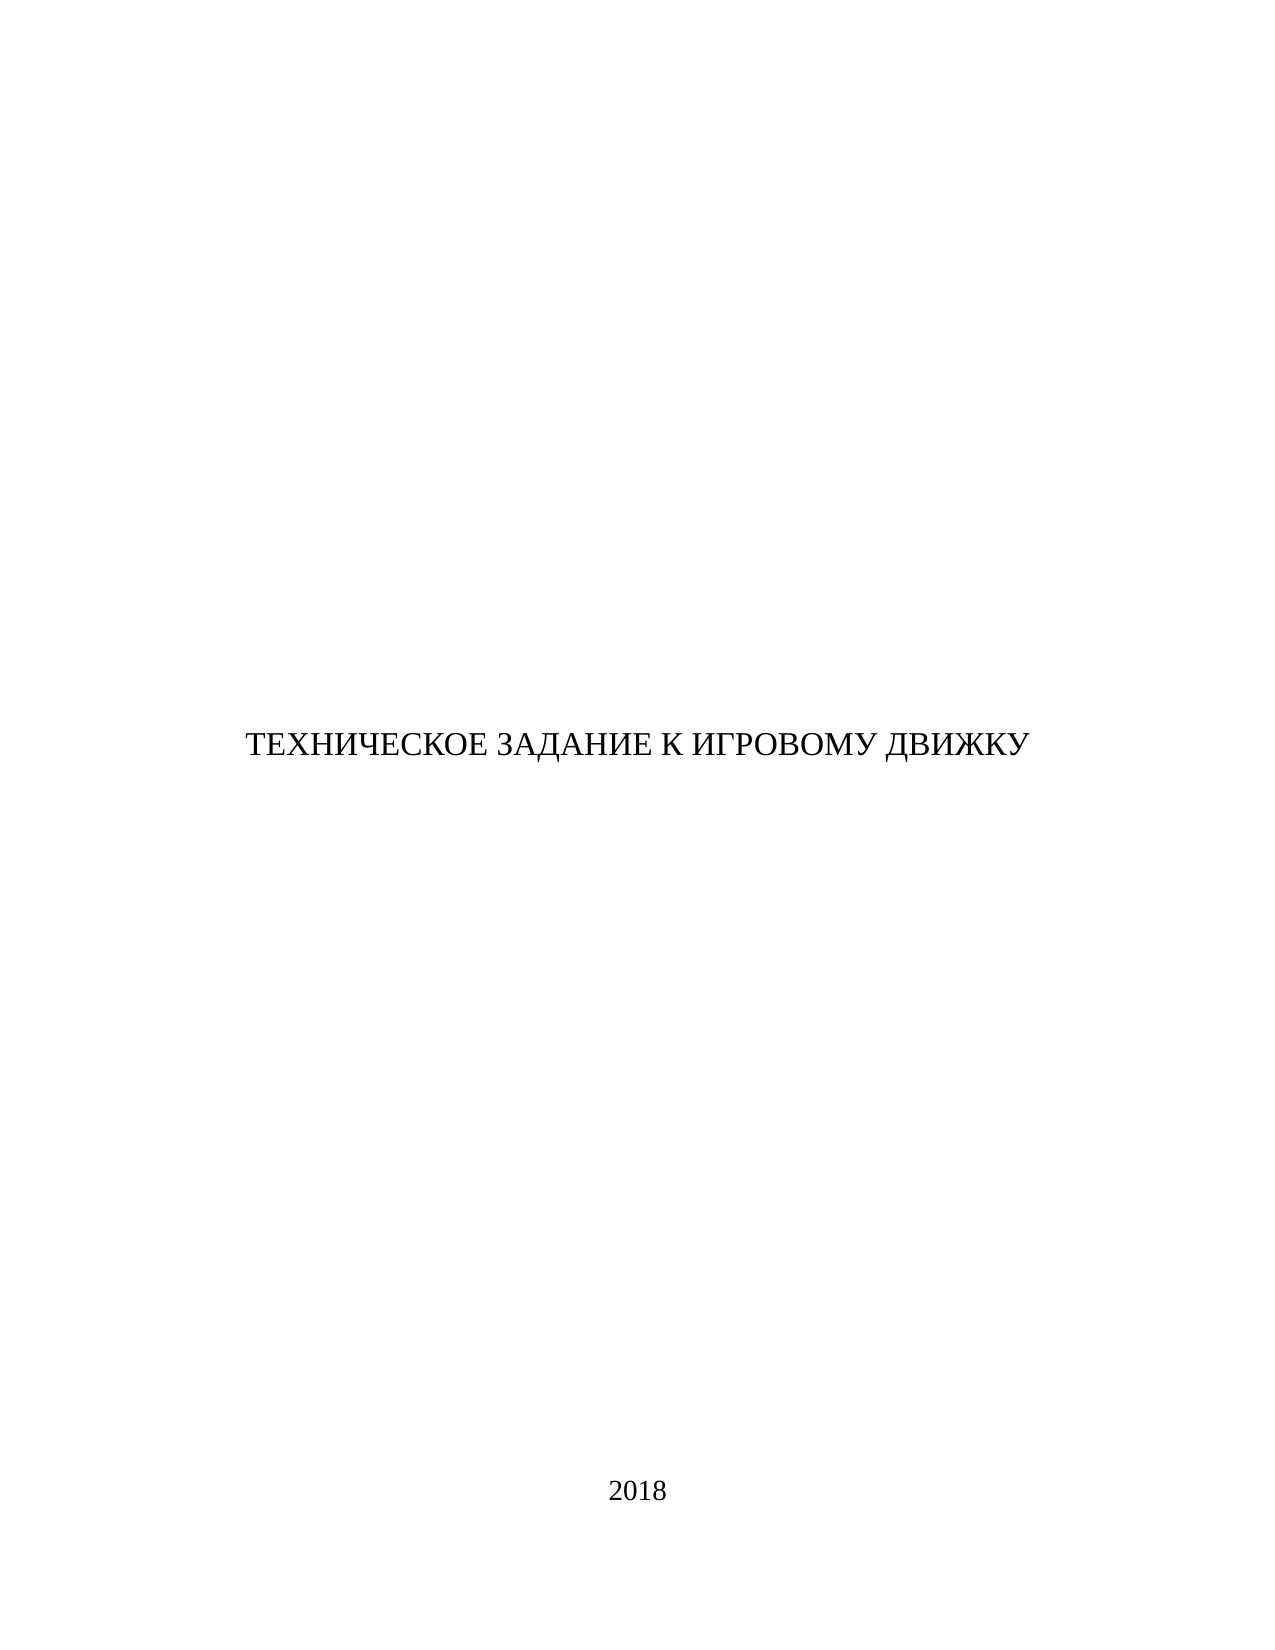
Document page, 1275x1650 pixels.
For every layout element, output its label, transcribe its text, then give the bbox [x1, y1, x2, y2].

text ТЕХНИЧЕСКОЕ ЗАДАНИЕ К ИГРОВОМУ ДВИЖКУ [118, 724, 1157, 763]
text 2018 [118, 1473, 1157, 1507]
